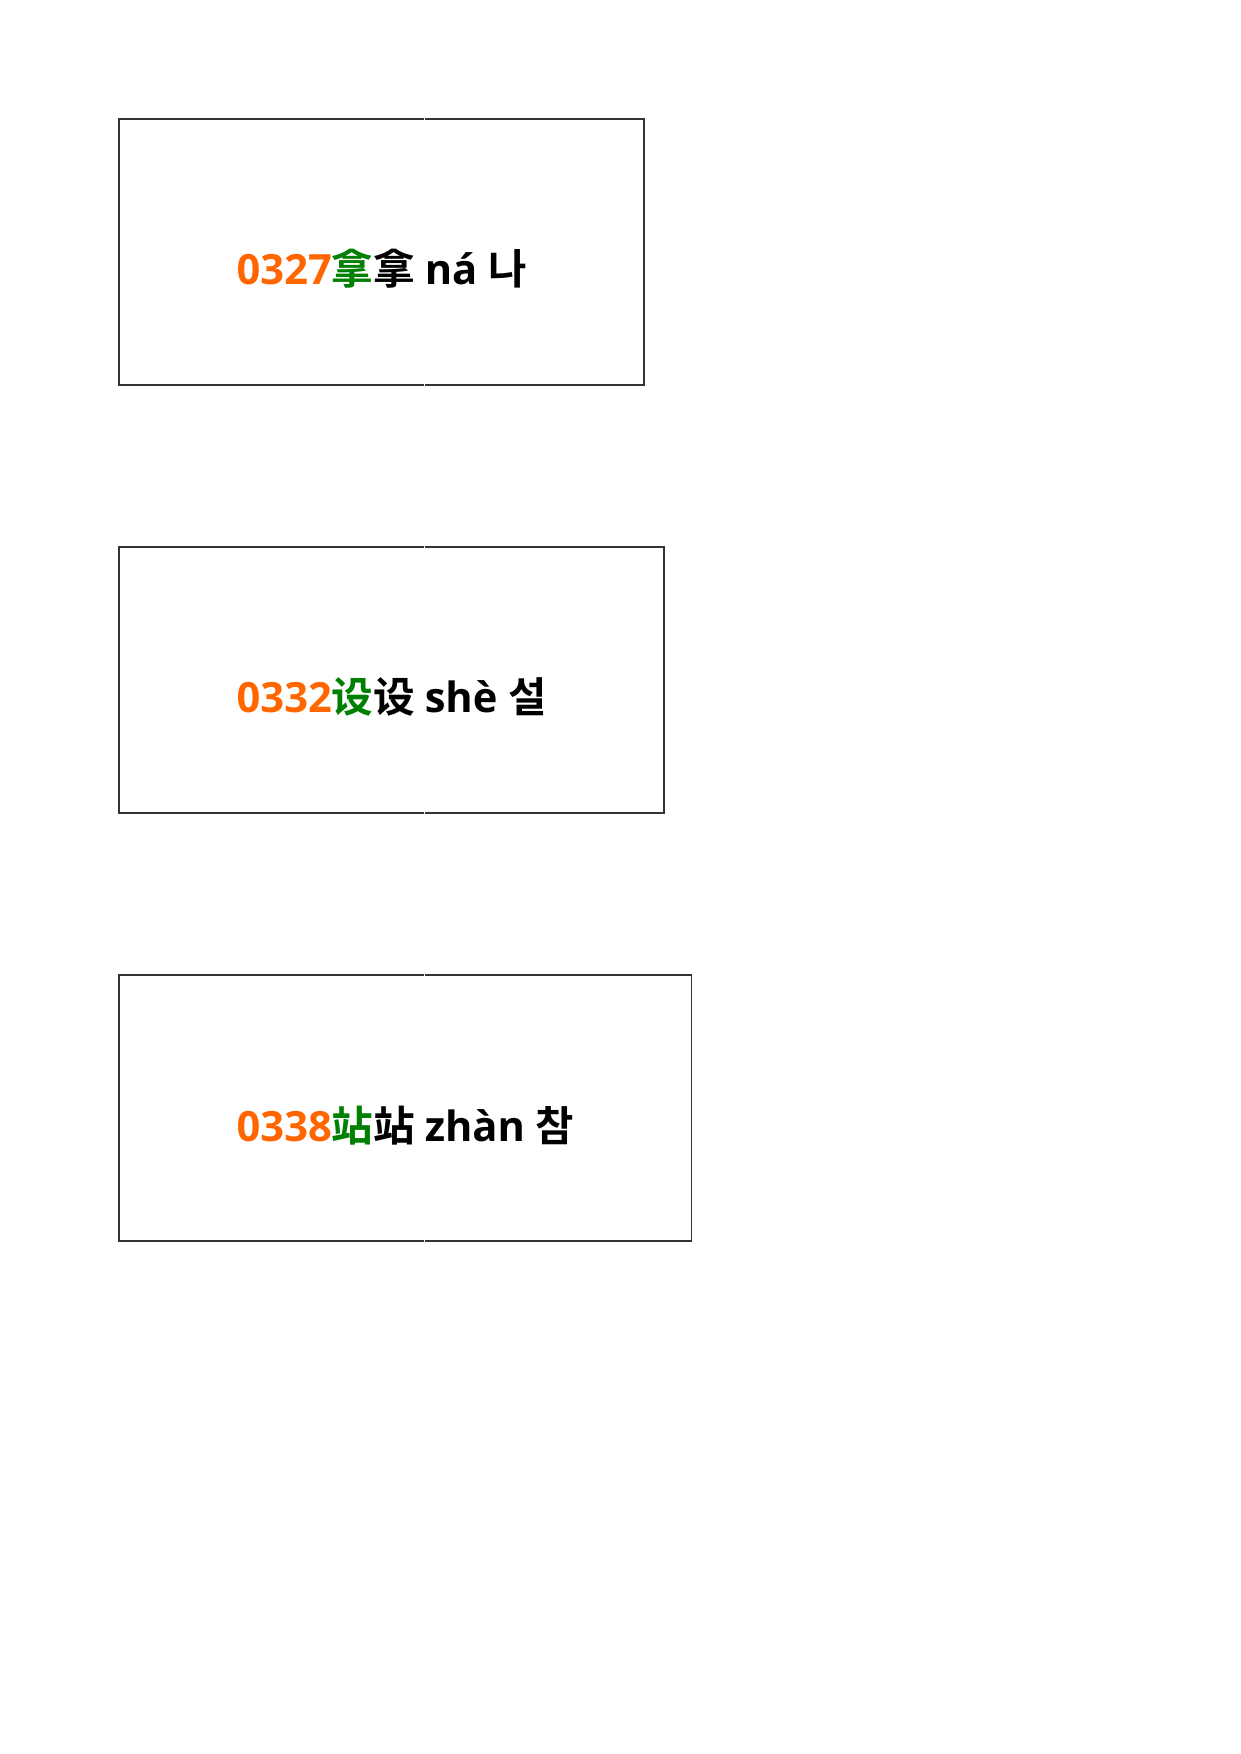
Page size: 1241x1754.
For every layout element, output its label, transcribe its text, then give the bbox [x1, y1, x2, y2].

text [665, 546, 1122, 814]
text 0327拿拿 ná 나 [120, 119, 643, 385]
text [645, 118, 1122, 386]
text 0338站站 zhàn 참 [120, 975, 691, 1241]
text 0332设设 shè 설 [120, 547, 663, 813]
text [692, 974, 1122, 1242]
